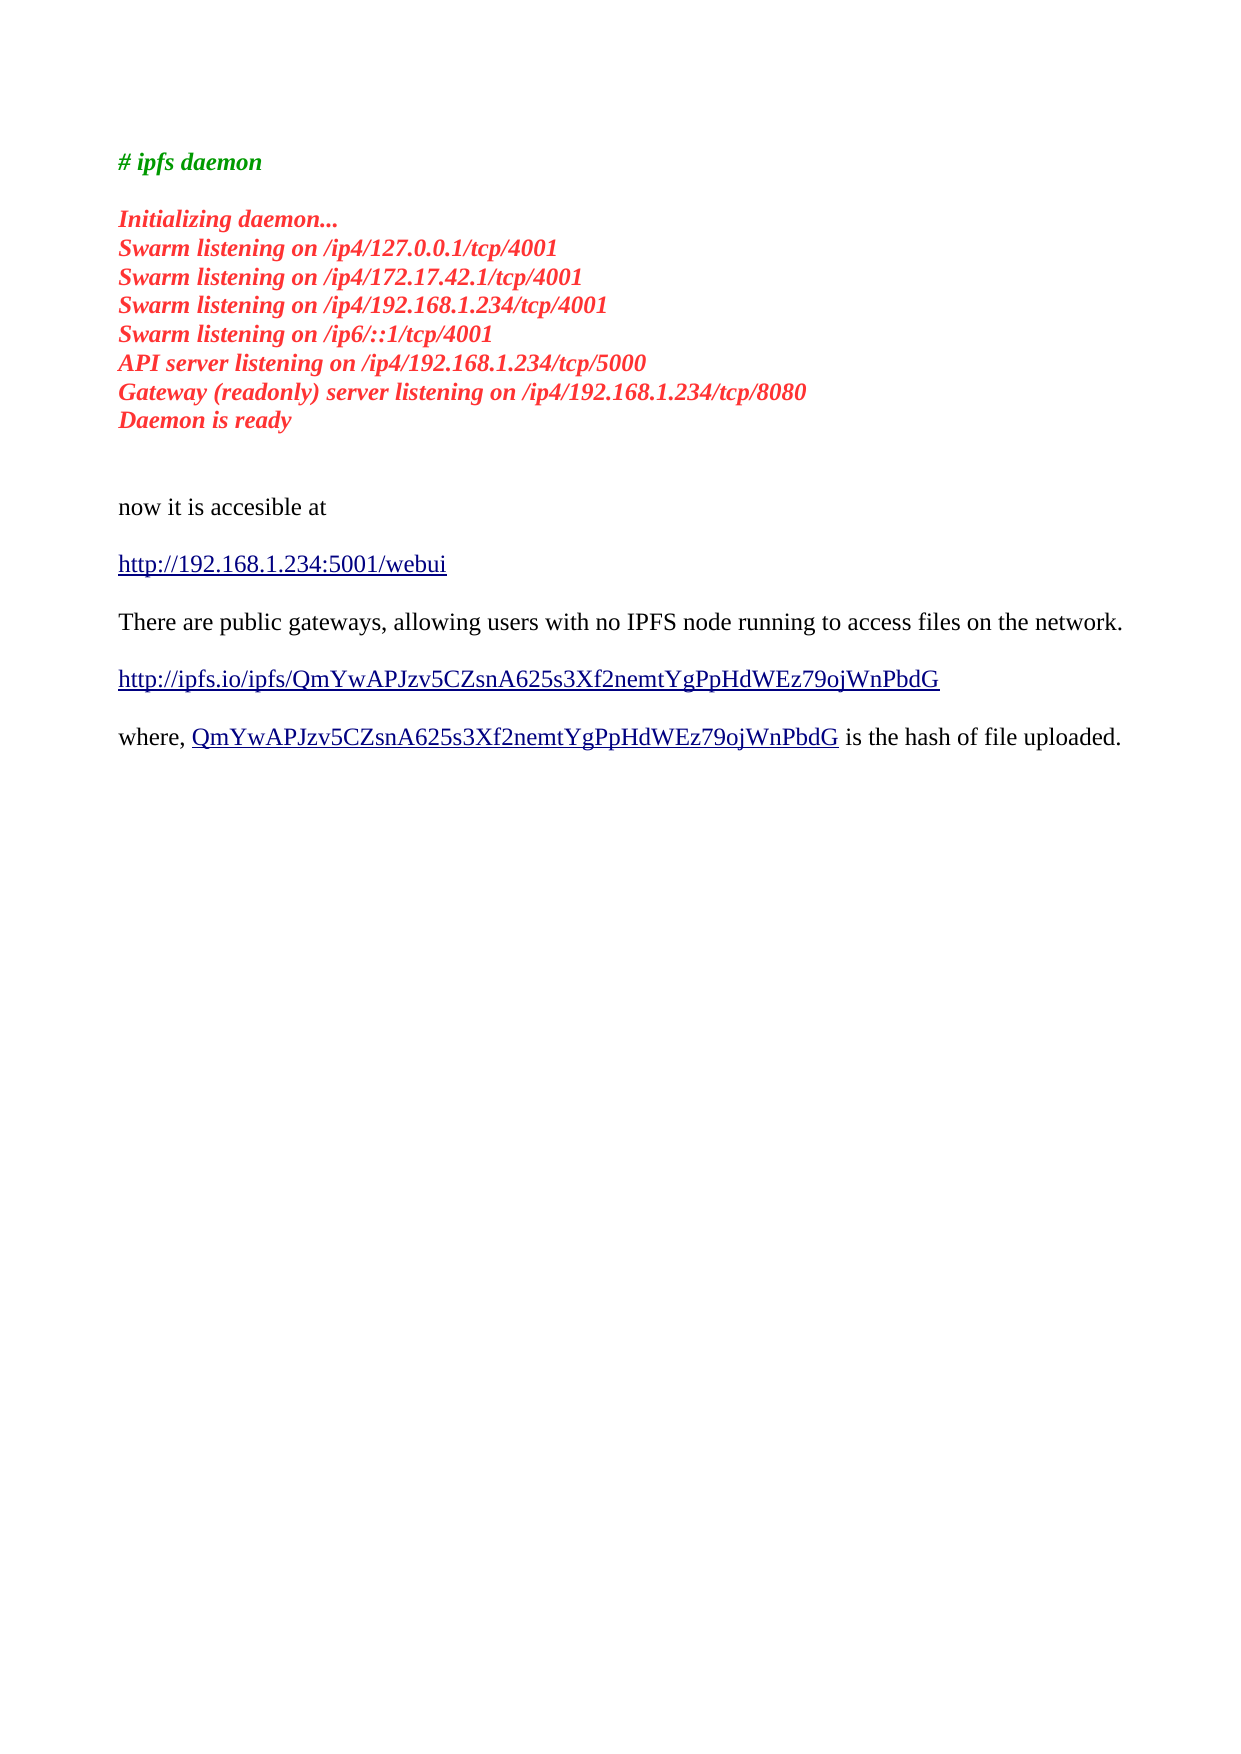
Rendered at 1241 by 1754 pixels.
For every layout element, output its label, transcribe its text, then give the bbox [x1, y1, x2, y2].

text Swarm listening on /ip6/::1/tcp/4001 [118, 319, 1134, 348]
text Gateway (readonly) server listening on /ip4/192.168.1.234/tcp/8080 [118, 377, 1134, 406]
text # ipfs daemon [118, 147, 1134, 176]
text where, QmYwAPJzv5CZsnA625s3Xf2nemtYgPpHdWEz79ojWnPbdG is the hash of file uploaded. [118, 722, 1134, 751]
text now it is accesible at [118, 492, 1134, 521]
text http://ipfs.io/ipfs/QmYwAPJzv5CZsnA625s3Xf2nemtYgPpHdWEz79ojWnPbdG [118, 664, 1134, 693]
text Initializing daemon... [118, 204, 1134, 233]
text There are public gateways, allowing users with no IPFS node running to access files on the network. [118, 607, 1134, 636]
text Swarm listening on /ip4/127.0.0.1/tcp/4001 [118, 233, 1134, 262]
text http://192.168.1.234:5001/webui [118, 549, 1134, 578]
text Swarm listening on /ip4/172.17.42.1/tcp/4001 [118, 262, 1134, 291]
text API server listening on /ip4/192.168.1.234/tcp/5000 [118, 348, 1134, 377]
text Daemon is ready [118, 406, 1134, 434]
text Swarm listening on /ip4/192.168.1.234/tcp/4001 [118, 291, 1134, 319]
